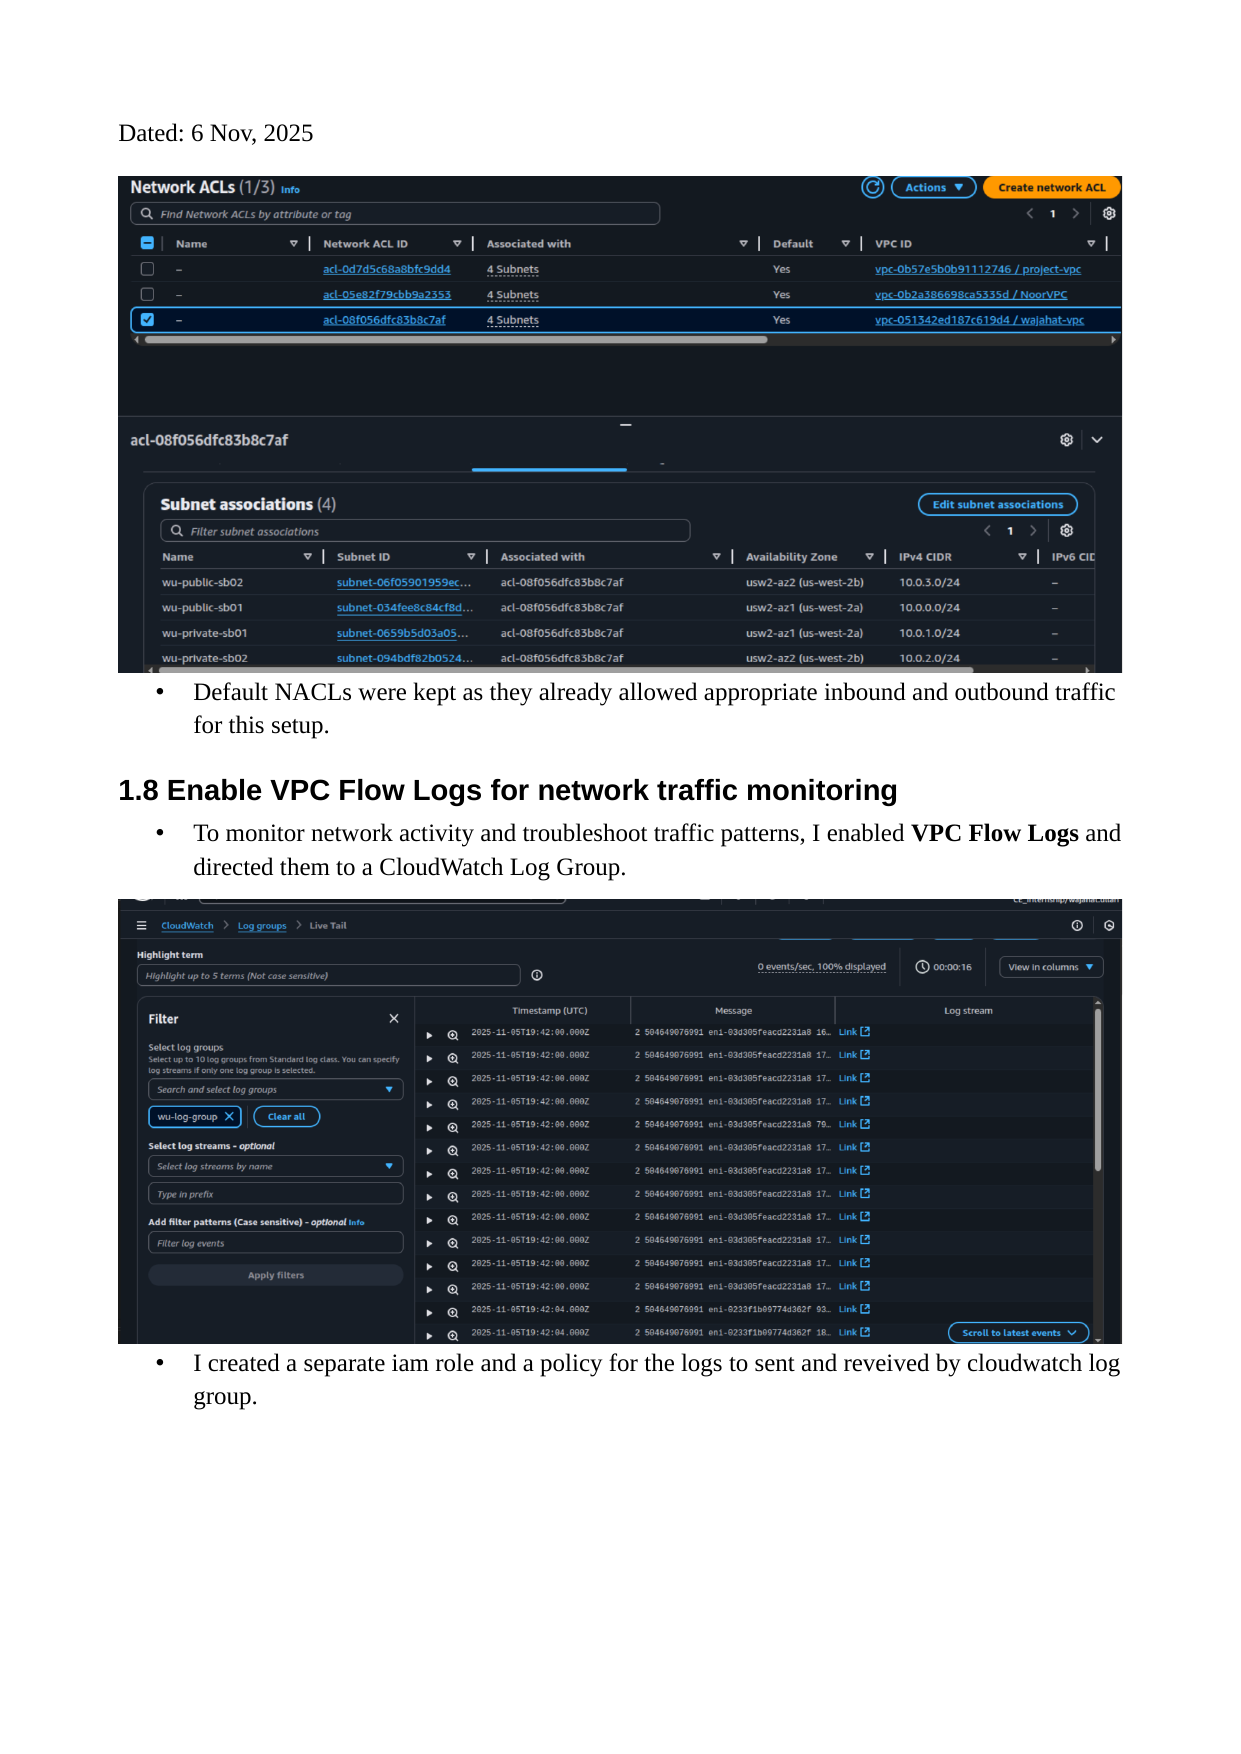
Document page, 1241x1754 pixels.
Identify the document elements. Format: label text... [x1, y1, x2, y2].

list I created a separate iam role and a policy for the logs to sent and reveived by cloudwatch log group. [156, 1344, 1122, 1410]
subtitle 1.8 Enable VPC Flow Logs for network traffic monitoring [118, 772, 1122, 806]
picture [118, 899, 1123, 1344]
list Default NACLs were kept as they already allowed appropriate inbound and outbound traffic for this setup. [156, 673, 1122, 739]
picture [118, 176, 1123, 673]
list To monitor network activity and troubleshoot traffic patterns, I enabled VPC Flow Logs and directed them to a CloudWatch Log Group. [156, 818, 1122, 880]
